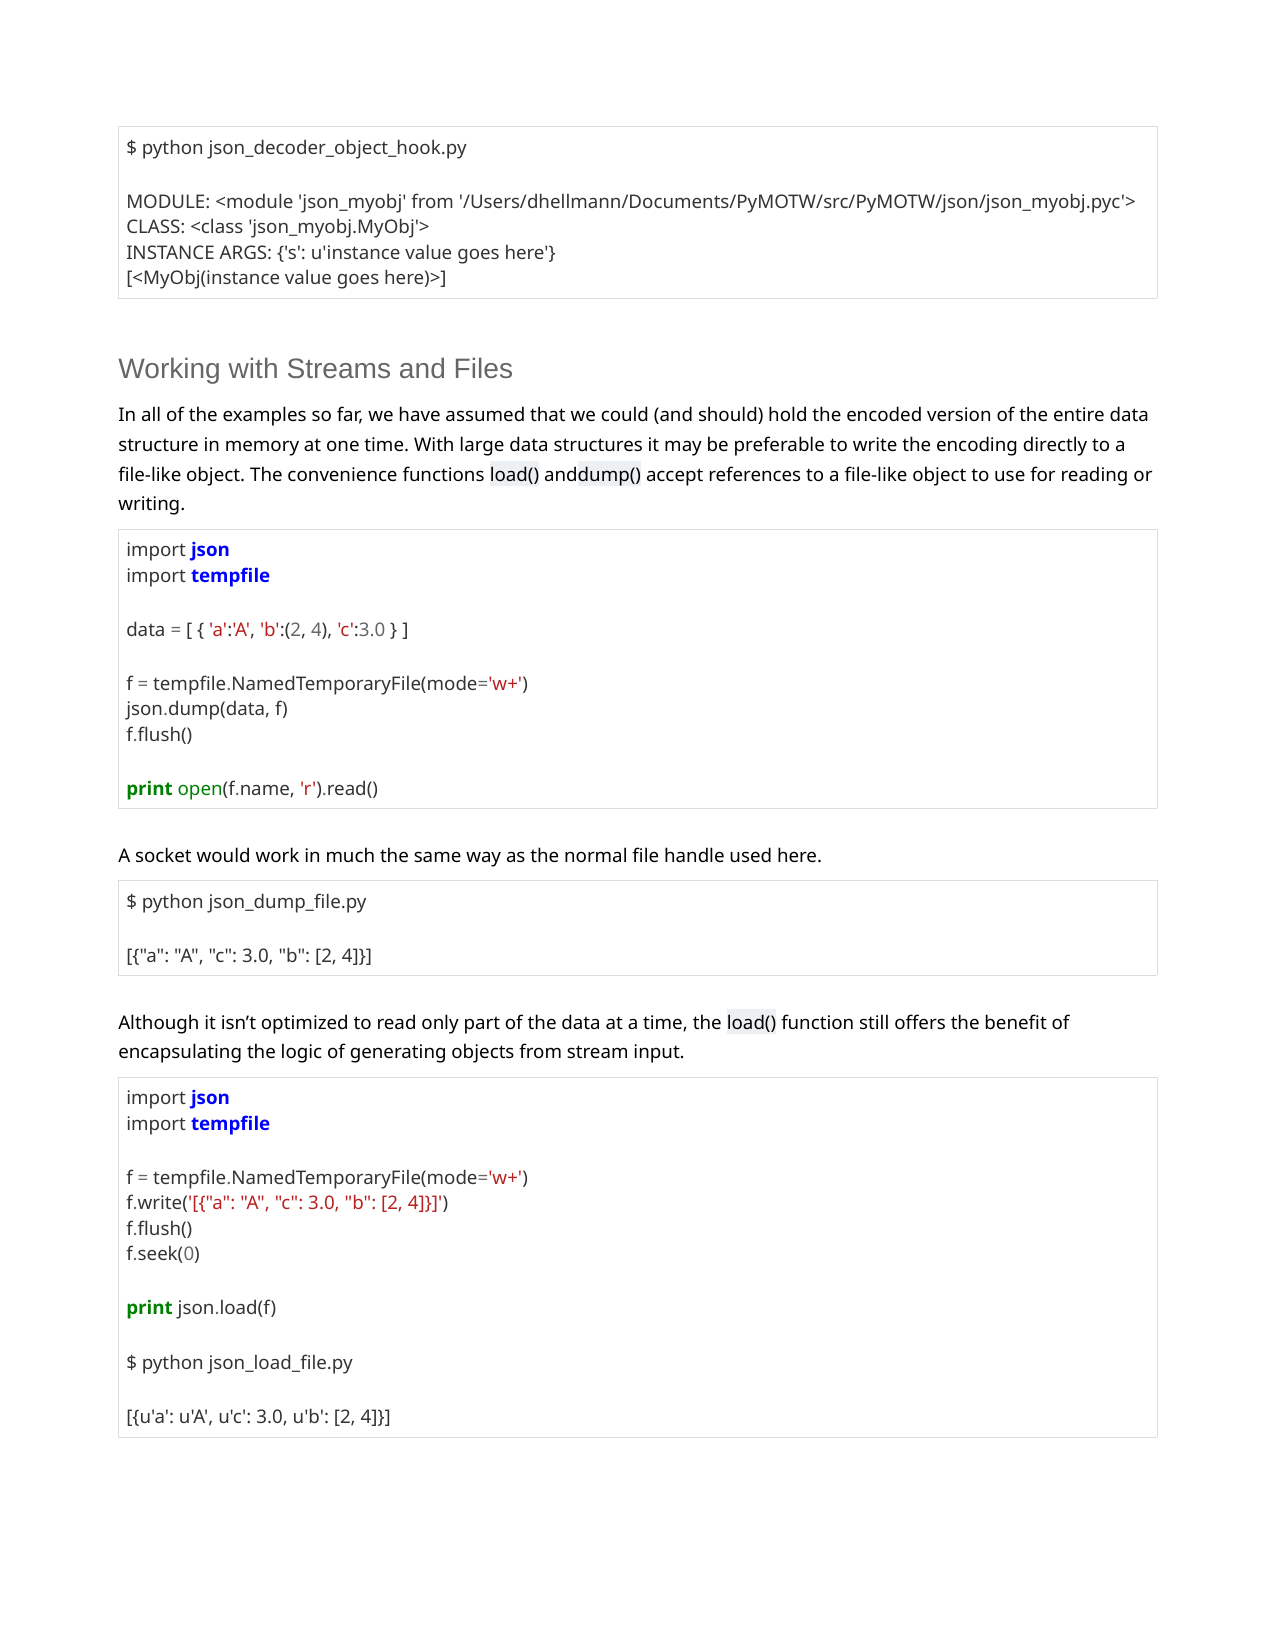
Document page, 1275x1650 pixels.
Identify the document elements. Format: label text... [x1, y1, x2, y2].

text [<MyObj(instance value goes here)>] [119, 257, 1157, 298]
text print json.load(f) [119, 1287, 1157, 1320]
text f.seek(0) [119, 1233, 1157, 1258]
text MODULE: <module 'json_myobj' from '/Users/dhellmann/Documents/PyMOTW/src/PyMOTW/json/json_myobj.pyc'> [119, 180, 1157, 206]
text json.dump(data, f) [119, 687, 1157, 713]
text INSTANCE ARGS: {'s': u'instance value goes here'} [119, 231, 1157, 257]
text import json [119, 1078, 1157, 1102]
text print open(f.name, 'r').read() [119, 767, 1157, 808]
text $ python json_dump_file.py [119, 881, 1157, 906]
text import tempfile [119, 1102, 1157, 1128]
text import json [119, 530, 1157, 554]
text f.flush() [119, 713, 1157, 738]
text f = tempfile.NamedTemporaryFile(mode='w+') [119, 662, 1157, 687]
text [{u'a': u'A', u'c': 3.0, u'b': [2, 4]}] [119, 1396, 1157, 1437]
text $ python json_decoder_object_hook.py [119, 127, 1157, 152]
text f = tempfile.NamedTemporaryFile(mode='w+') [119, 1156, 1157, 1182]
text CLASS: <class 'json_myobj.MyObj'> [119, 206, 1157, 231]
text [{"a": "A", "c": 3.0, "b": [2, 4]}] [119, 934, 1157, 975]
text import tempfile [119, 554, 1157, 579]
text $ python json_load_file.py [119, 1342, 1157, 1367]
subtitle Working with Streams and Files [118, 352, 1157, 385]
text f.write('[{"a": "A", "c": 3.0, "b": [2, 4]}]') [119, 1182, 1157, 1207]
text data = [ { 'a':'A', 'b':(2, 4), 'c':3.0 } ] [119, 608, 1157, 633]
text f.flush() [119, 1207, 1157, 1233]
text Although it isn’t optimized to read only part of the data at a time, the load() function still offers the benefit of encapsulating the logic of generating objects from stream input. [118, 1005, 1157, 1064]
text In all of the examples so far, we have assumed that we could (and should) hold the encoded version of the entire data structure in memory at one time. With large data structures it may be preferable to write the encoding directly to a file-like object. The convenience functions load() anddump() accept references to a file-like object to use for reading or writing. [118, 397, 1157, 516]
text A socket would work in much the same way as the normal file handle used here. [118, 838, 1157, 867]
